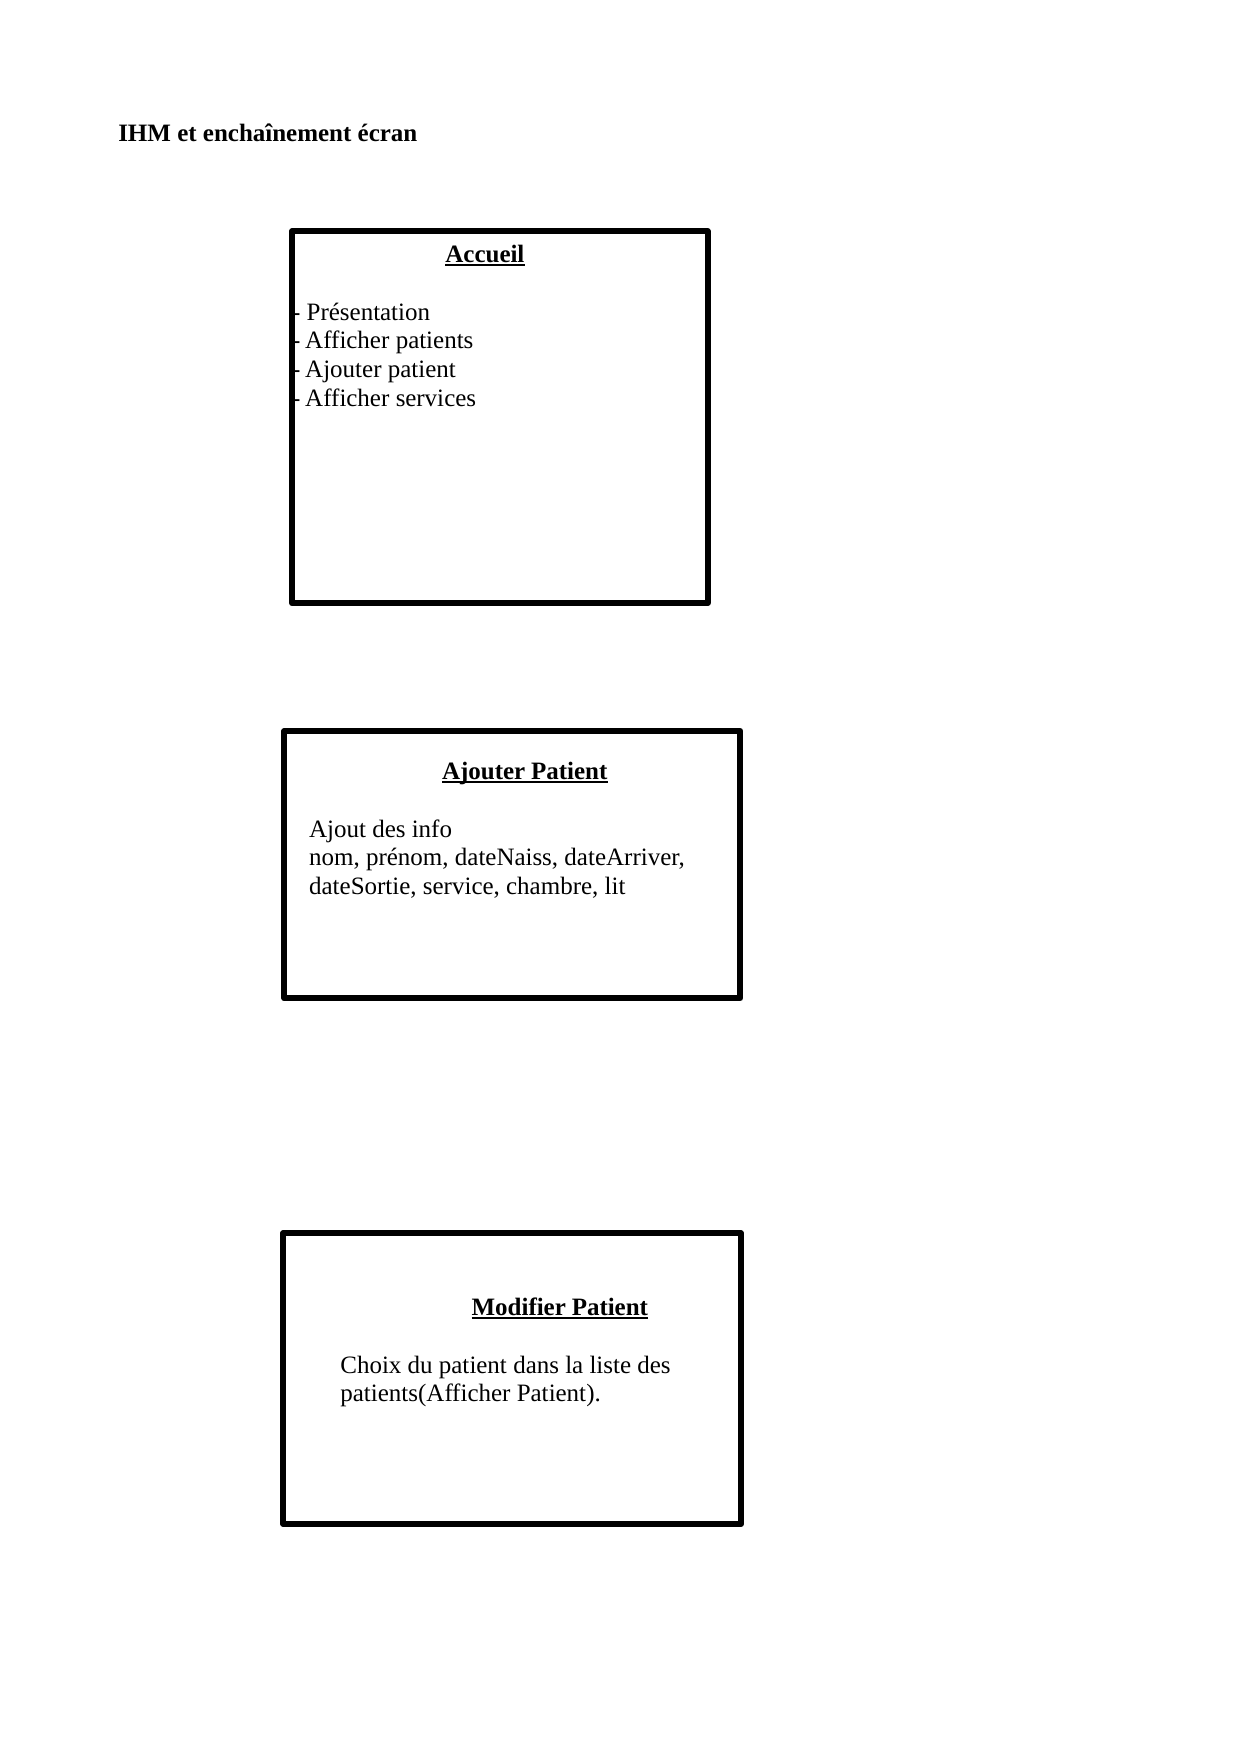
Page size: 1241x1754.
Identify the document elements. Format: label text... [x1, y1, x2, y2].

text IHM et enchaînement écran [118, 118, 1122, 147]
